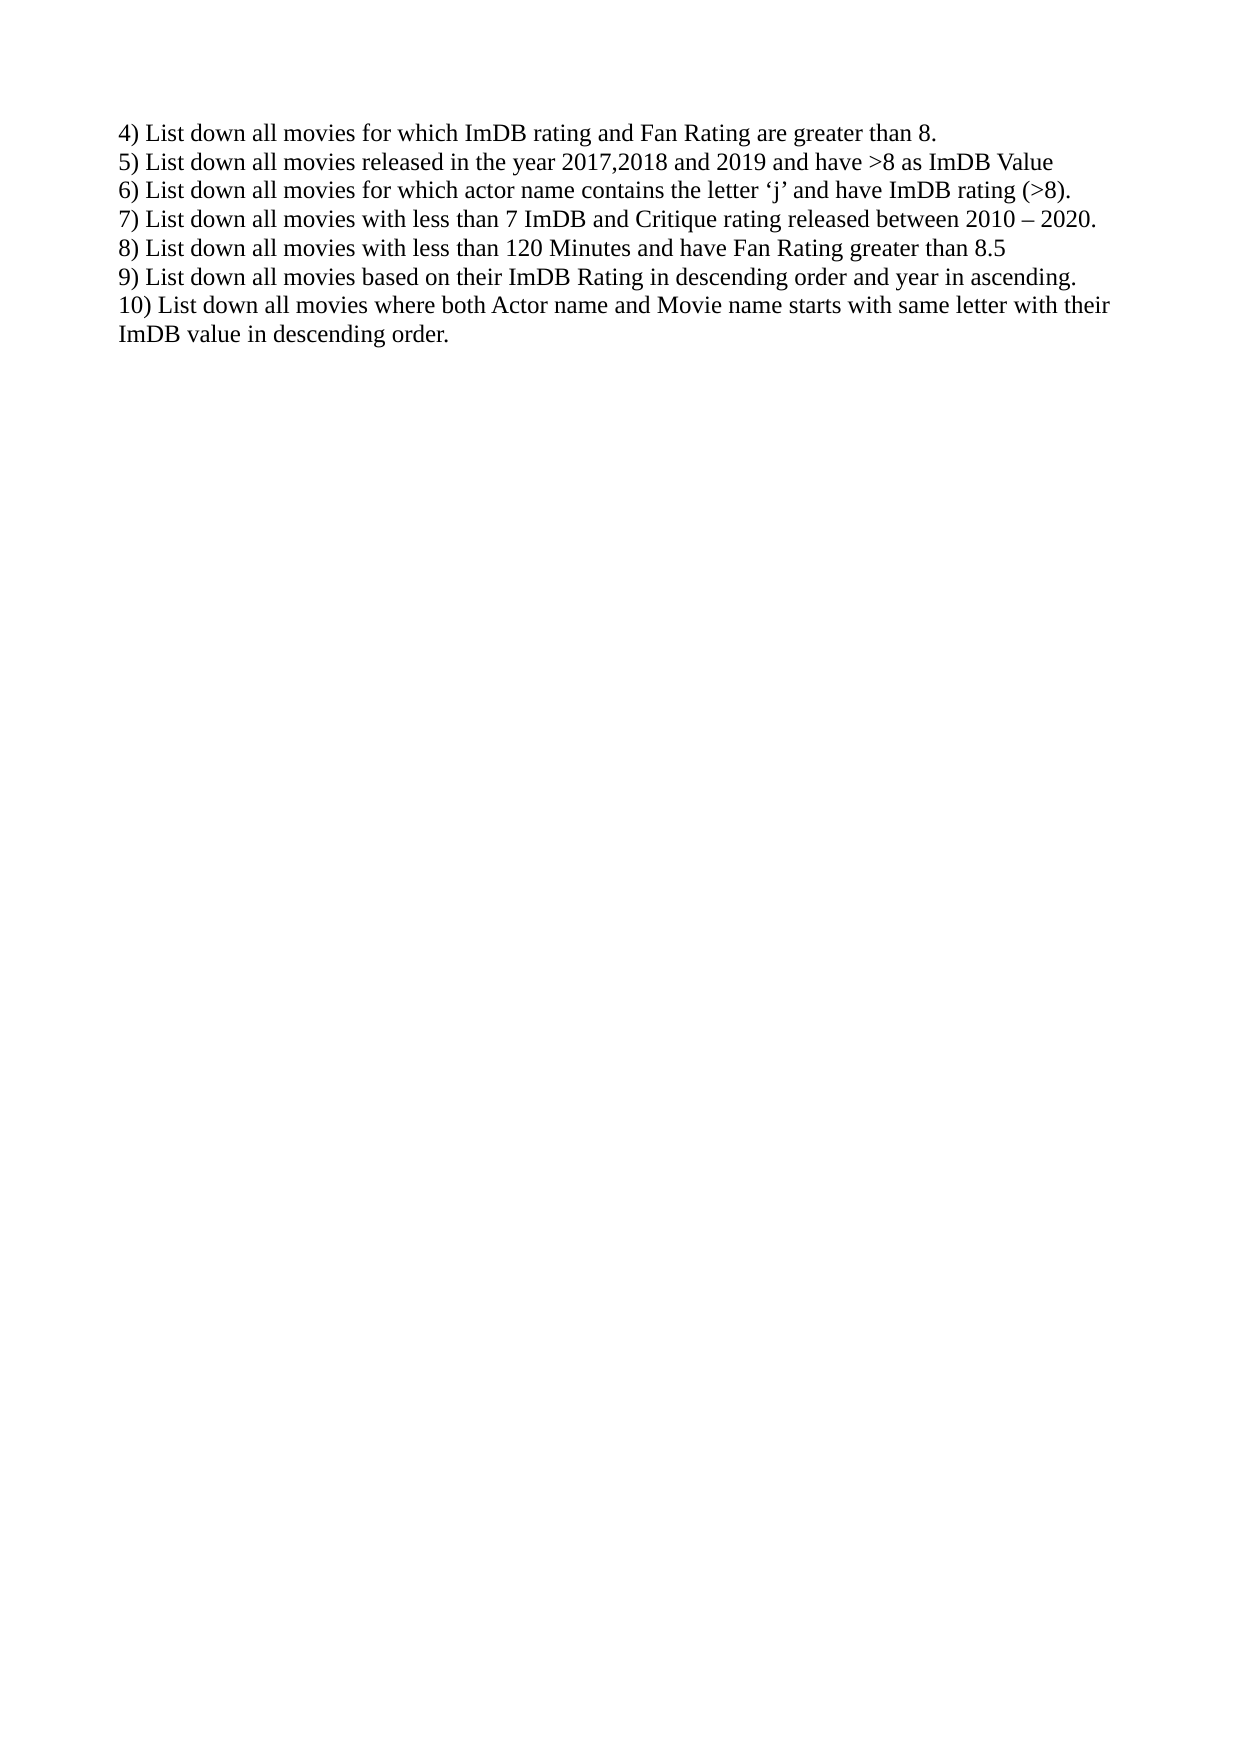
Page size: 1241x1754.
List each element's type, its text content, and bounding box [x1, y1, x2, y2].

text 7) List down all movies with less than 7 ImDB and Critique rating released between 2010 – 2020. [118, 204, 1122, 233]
text 5) List down all movies released in the year 2017,2018 and 2019 and have >8 as ImDB Value [118, 147, 1122, 176]
text 9) List down all movies based on their ImDB Rating in descending order and year in ascending. [118, 262, 1122, 291]
text 4) List down all movies for which ImDB rating and Fan Rating are greater than 8. [118, 118, 1122, 147]
text 8) List down all movies with less than 120 Minutes and have Fan Rating greater than 8.5 [118, 233, 1122, 262]
text 10) List down all movies where both Actor name and Movie name starts with same letter with their ImDB value in descending order. [118, 291, 1122, 348]
text 6) List down all movies for which actor name contains the letter ‘j’ and have ImDB rating (>8). [118, 176, 1122, 204]
